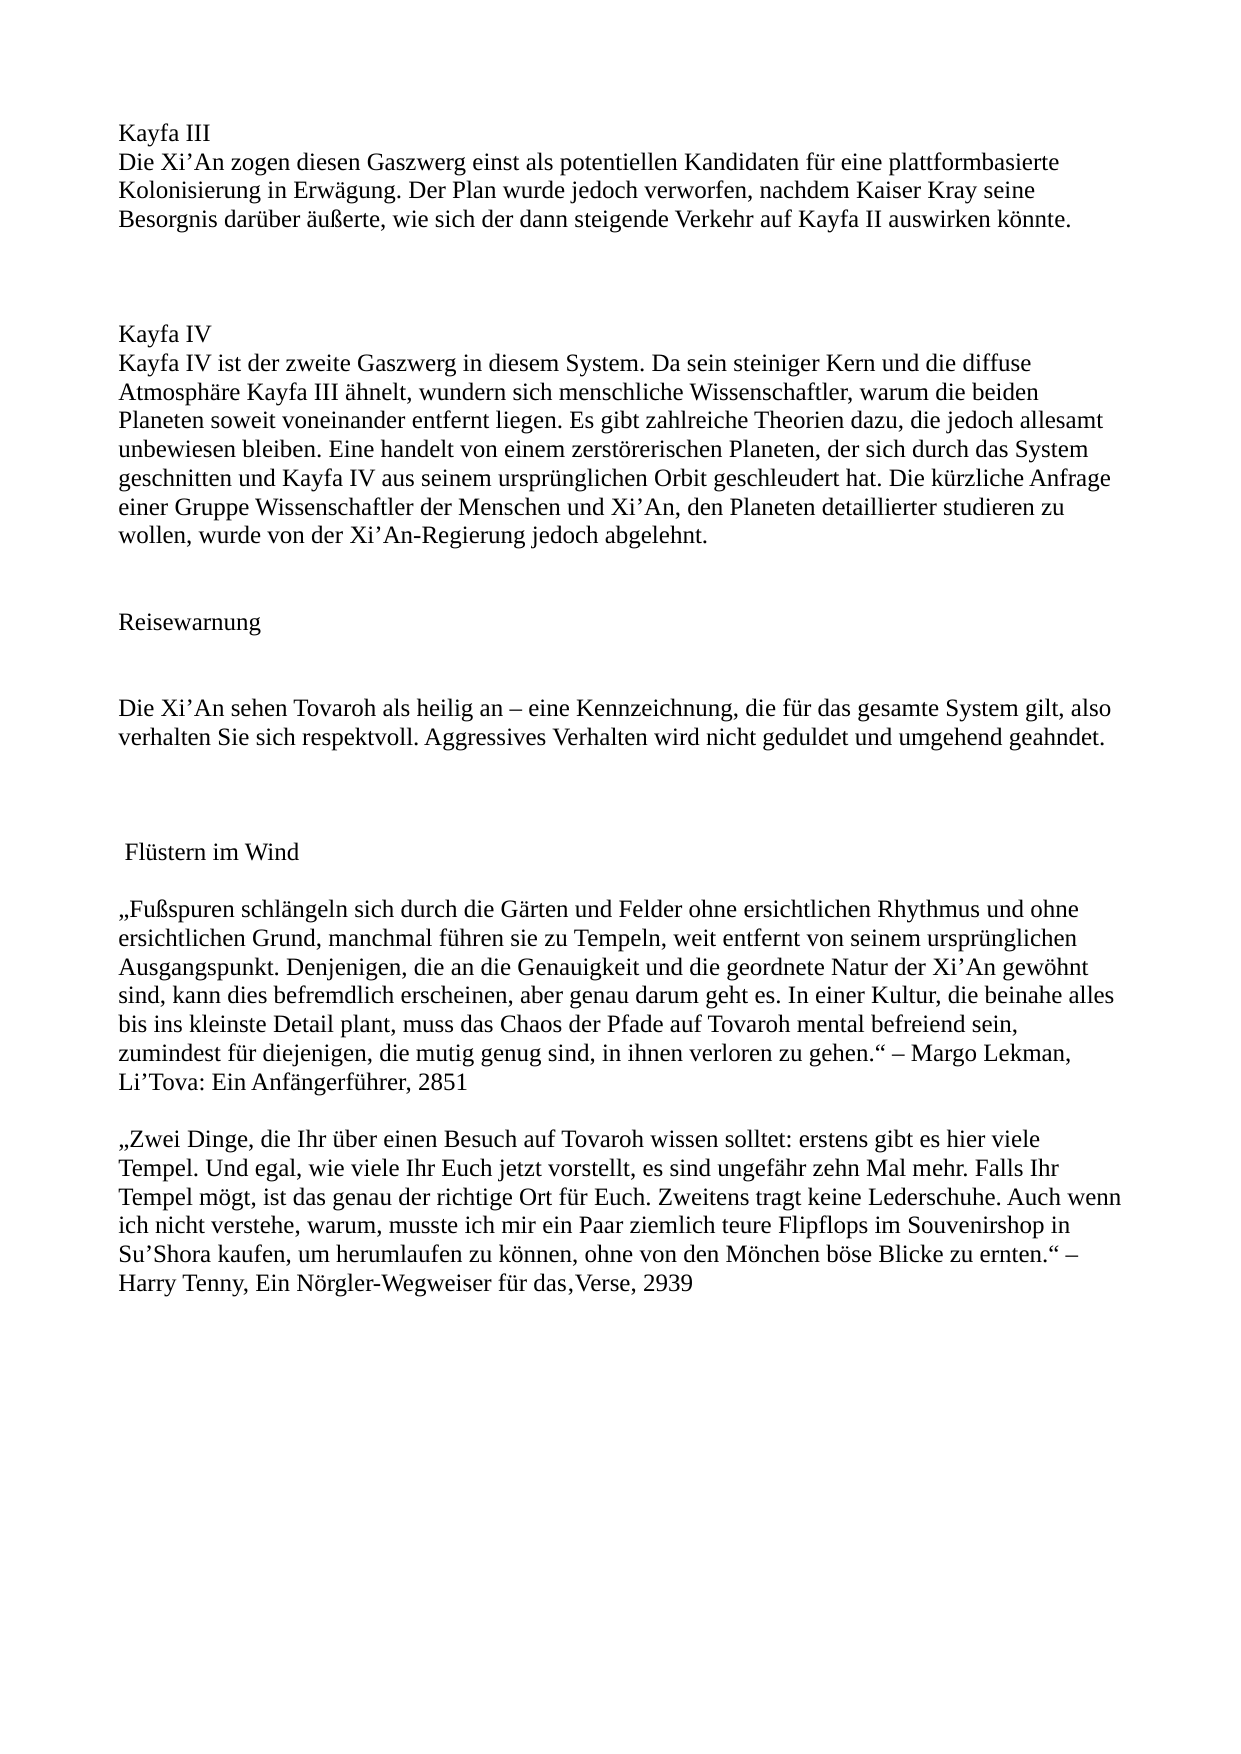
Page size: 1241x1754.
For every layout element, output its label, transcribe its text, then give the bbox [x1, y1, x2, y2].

text Reisewarnung [118, 607, 1122, 636]
text Flüstern im Wind [118, 837, 1122, 866]
text Kayfa III [118, 118, 1122, 147]
text „Fußspuren schlängeln sich durch die Gärten und Felder ohne ersichtlichen Rhythmus und ohne ersichtlichen Grund, manchmal führen sie zu Tempeln, weit entfernt von seinem ursprünglichen Ausgangspunkt. Denjenigen, die an die Genauigkeit und die geordnete Natur der Xi’An gewöhnt sind, kann dies befremdlich erscheinen, aber genau darum geht es. In einer Kultur, die beinahe alles bis ins kleinste Detail plant, muss das Chaos der Pfade auf Tovaroh mental befreiend sein, zumindest für diejenigen, die mutig genug sind, in ihnen verloren zu gehen.“ – Margo Lekman, Li’Tova: Ein Anfängerführer, 2851 [118, 894, 1122, 1096]
text Kayfa IV ist der zweite Gaszwerg in diesem System. Da sein steiniger Kern und die diffuse Atmosphäre Kayfa III ähnelt, wundern sich menschliche Wissenschaftler, warum die beiden Planeten soweit voneinander entfernt liegen. Es gibt zahlreiche Theorien dazu, die jedoch allesamt unbewiesen bleiben. Eine handelt von einem zerstörerischen Planeten, der sich durch das System geschnitten und Kayfa IV aus seinem ursprünglichen Orbit geschleudert hat. Die kürzliche Anfrage einer Gruppe Wissenschaftler der Menschen und Xi’An, den Planeten detaillierter studieren zu wollen, wurde von der Xi’An-Regierung jedoch abgelehnt. [118, 348, 1122, 549]
text Die Xi’An zogen diesen Gaszwerg einst als potentiellen Kandidaten für eine plattformbasierte Kolonisierung in Erwägung. Der Plan wurde jedoch verworfen, nachdem Kaiser Kray seine Besorgnis darüber äußerte, wie sich der dann steigende Verkehr auf Kayfa II auswirken könnte. [118, 147, 1122, 233]
text Die Xi’An sehen Tovaroh als heilig an – eine Kennzeichnung, die für das gesamte System gilt, also verhalten Sie sich respektvoll. Aggressives Verhalten wird nicht geduldet und umgehend geahndet. [118, 693, 1122, 751]
text „Zwei Dinge, die Ihr über einen Besuch auf Tovaroh wissen solltet: erstens gibt es hier viele Tempel. Und egal, wie viele Ihr Euch jetzt vorstellt, es sind ungefähr zehn Mal mehr. Falls Ihr Tempel mögt, ist das genau der richtige Ort für Euch. Zweitens tragt keine Lederschuhe. Auch wenn ich nicht verstehe, warum, musste ich mir ein Paar ziemlich teure Flipflops im Souvenirshop in Su’Shora kaufen, um herumlaufen zu können, ohne von den Mönchen böse Blicke zu ernten.“ – Harry Tenny, Ein Nörgler-Wegweiser für das‚Verse, 2939 [118, 1124, 1122, 1297]
text Kayfa IV [118, 319, 1122, 348]
